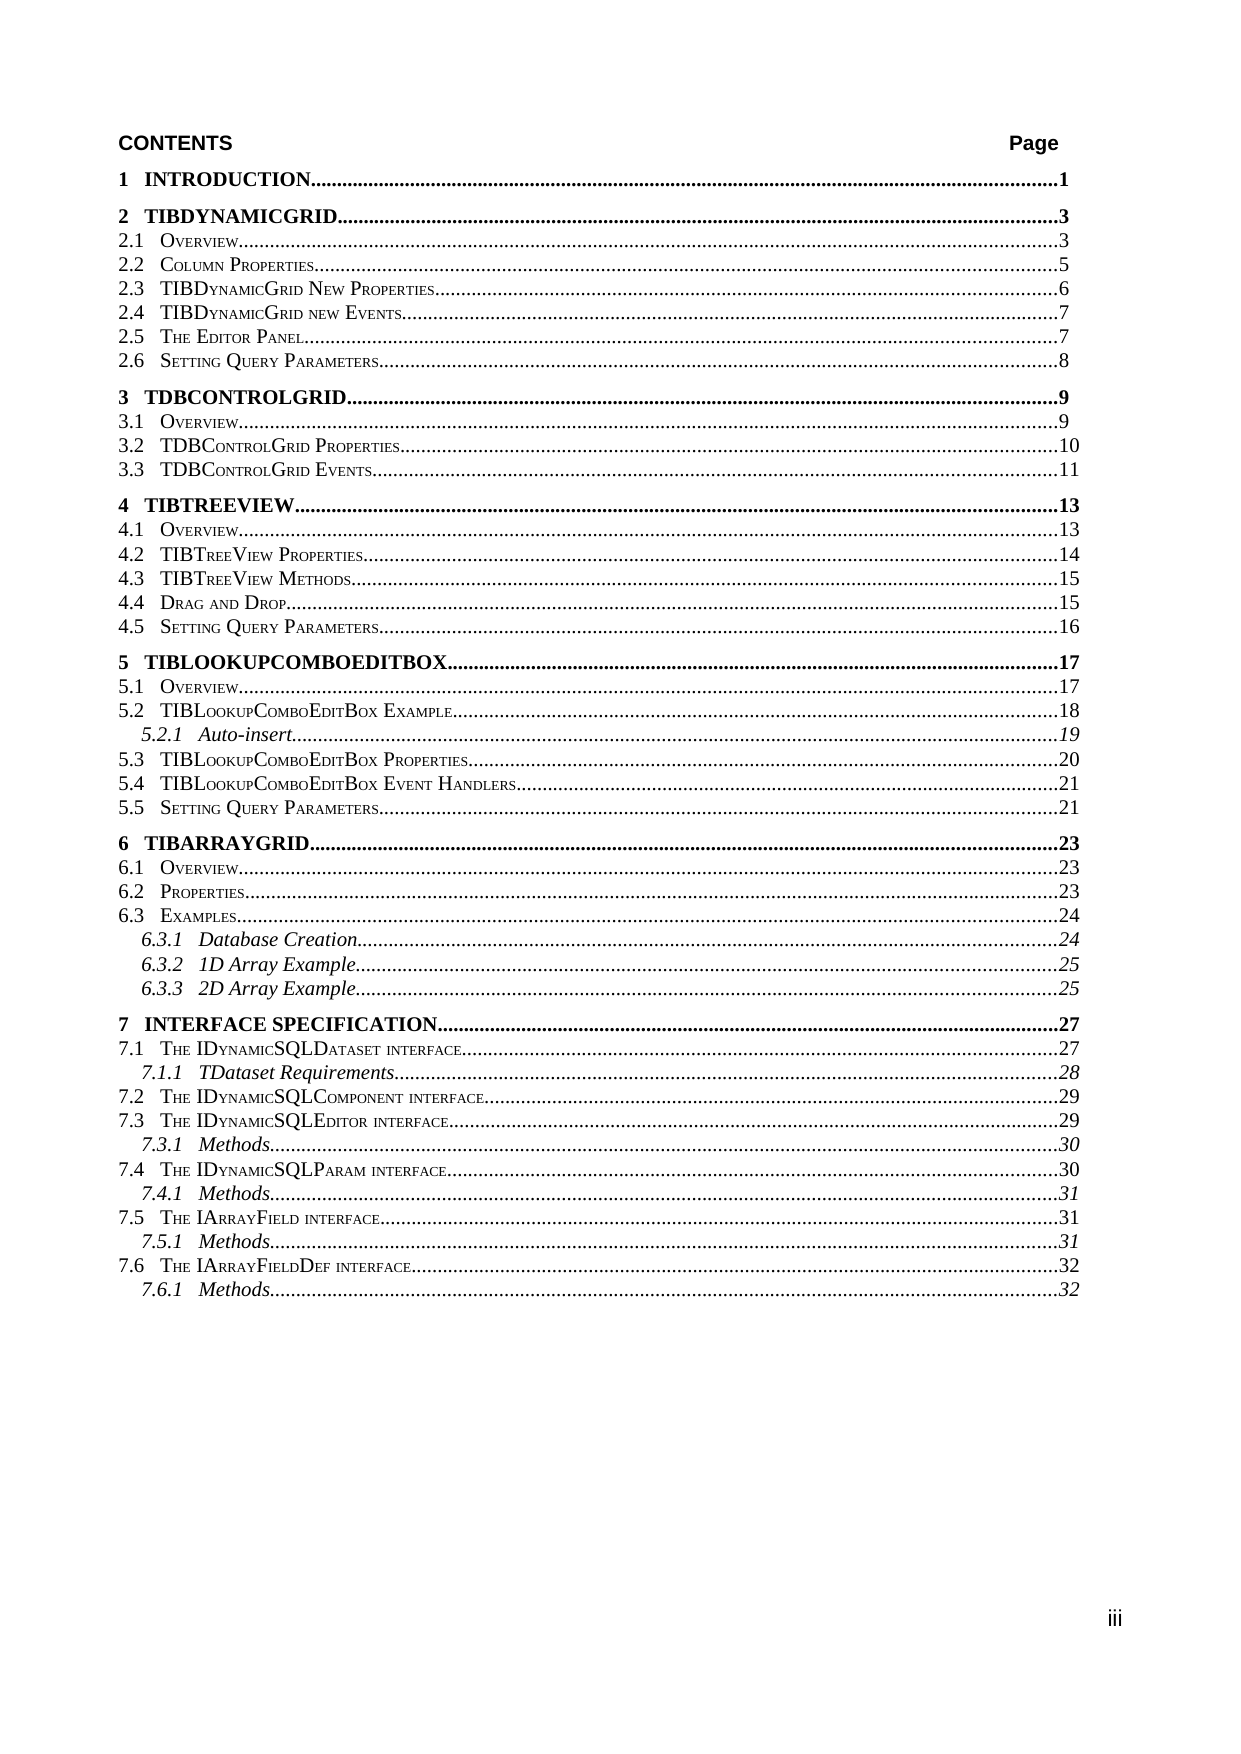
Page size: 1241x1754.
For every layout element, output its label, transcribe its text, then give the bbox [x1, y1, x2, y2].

text 6.3.2 1D Array Example 25 [141, 951, 1122, 976]
text 7.4.1 Methods 31 [141, 1181, 1122, 1204]
text 5.3 TIBLookupComboEditBox Properties 20 [118, 746, 1122, 771]
text 3 TDBControlGrid 9 [118, 384, 1122, 409]
text 6.1 Overview 23 [118, 855, 1122, 879]
text 7.5.1 Methods 31 [141, 1229, 1122, 1253]
text 1 Introduction 1 [118, 167, 1122, 191]
text 7.6 The IArrayFieldDef interface 32 [118, 1253, 1122, 1277]
text 3.1 Overview 9 [118, 409, 1122, 433]
text 5.2.1 Auto-insert 19 [141, 722, 1122, 746]
text 6.3.3 2D Array Example 25 [141, 976, 1122, 999]
text 3.2 TDBControlGrid Properties 10 [118, 433, 1122, 457]
text 2.3 TIBDynamicGrid New Properties 6 [118, 276, 1122, 300]
text 4.1 Overview 13 [118, 517, 1122, 541]
text 4.3 TIBTreeView Methods 15 [118, 566, 1122, 589]
text 6 TIBArrayGrid 23 [118, 831, 1122, 855]
text 4 TIBTreeView 13 [118, 493, 1122, 517]
text 2.4 TIBDynamicGrid new Events 7 [118, 300, 1122, 324]
text CONTENTS Page [118, 131, 1122, 154]
text 6.3 Examples 24 [118, 903, 1122, 927]
text 2 TIBDynamicGrid 3 [118, 204, 1122, 228]
text 6.2 Properties 23 [118, 879, 1122, 903]
text 4.2 TIBTreeView Properties 14 [118, 541, 1122, 566]
text 3.3 TDBControlGrid Events 11 [118, 457, 1122, 481]
text 7.1 The IDynamicSQLDataset interface 27 [118, 1036, 1122, 1060]
text 4.5 Setting Query Parameters 16 [118, 614, 1122, 638]
text 2.6 Setting Query Parameters 8 [118, 348, 1122, 372]
text 5.1 Overview 17 [118, 674, 1122, 698]
text 5 TIBLookupComboEditBox 17 [118, 650, 1122, 674]
text 2.5 The Editor Panel 7 [118, 324, 1122, 348]
text 5.2 TIBLookupComboEditBox Example 18 [118, 698, 1122, 722]
text 7.3 The IDynamicSQLEditor interface 29 [118, 1108, 1122, 1132]
text 7.3.1 Methods 30 [141, 1132, 1122, 1156]
text 2.1 Overview 3 [118, 228, 1122, 252]
text 7.1.1 TDataset Requirements 28 [141, 1060, 1122, 1084]
text 4.4 Drag and Drop 15 [118, 589, 1122, 614]
text 7.5 The IArrayField interface 31 [118, 1204, 1122, 1229]
text 7.2 The IDynamicSQLComponent interface 29 [118, 1084, 1122, 1108]
text 7.4 The IDynamicSQLParam interface 30 [118, 1156, 1122, 1181]
text 5.4 TIBLookupComboEditBox Event Handlers 21 [118, 771, 1122, 794]
text 6.3.1 Database Creation 24 [141, 927, 1122, 951]
text 2.2 Column Properties 5 [118, 252, 1122, 276]
text 7 Interface Specification 27 [118, 1012, 1122, 1036]
text 7.6.1 Methods 32 [141, 1277, 1122, 1301]
text 5.5 Setting Query Parameters 21 [118, 794, 1122, 819]
